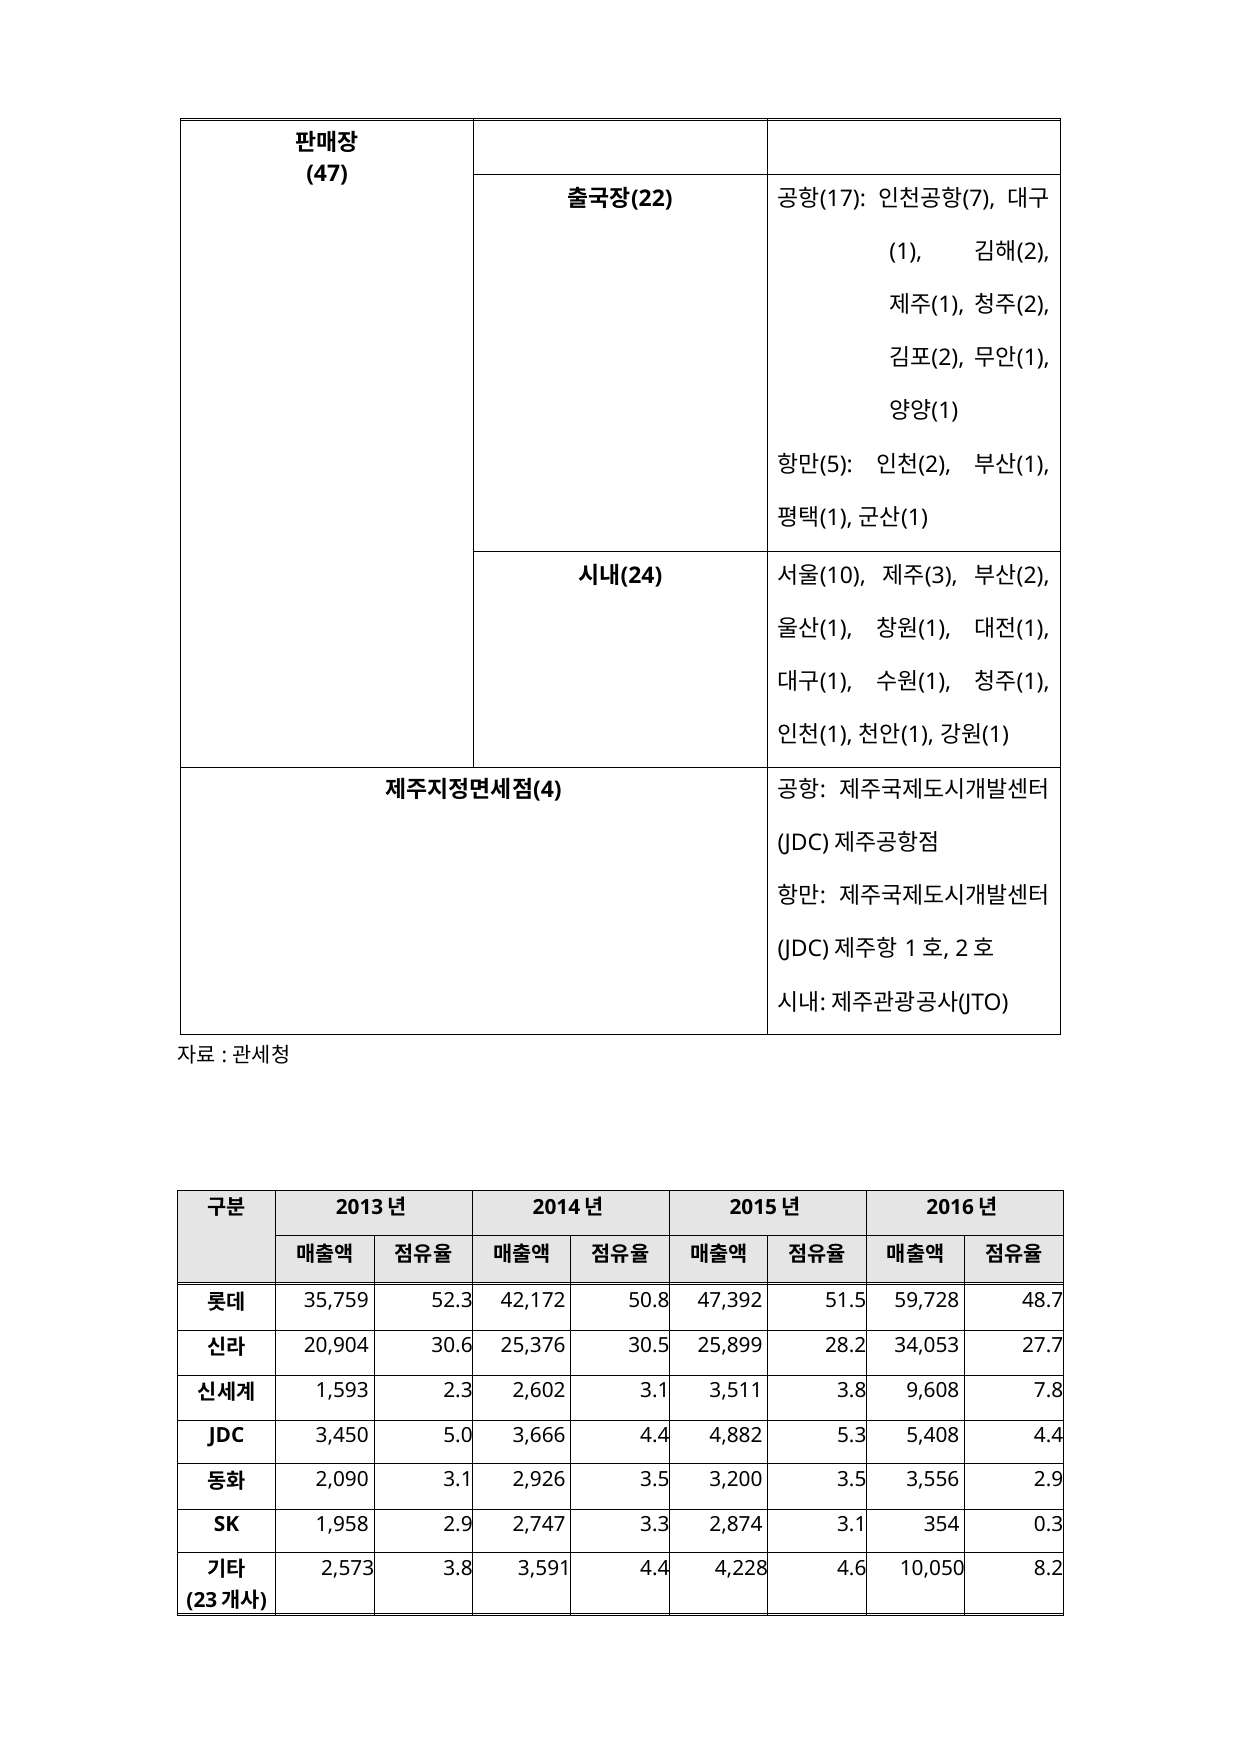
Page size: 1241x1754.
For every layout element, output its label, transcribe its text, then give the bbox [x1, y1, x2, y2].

table_cell [768, 121, 1060, 174]
table_cell 점유율 [571, 1236, 669, 1282]
table_cell 기타 (23개사) [178, 1553, 275, 1613]
table_cell 3.5 [571, 1464, 669, 1508]
table_header 2016년 [867, 1191, 1063, 1235]
table_cell 롯데 [178, 1285, 275, 1329]
table_cell 2,573 [276, 1553, 374, 1613]
table_cell 52.3 [375, 1285, 472, 1329]
table_cell 매출액 [867, 1236, 964, 1282]
table_cell 점유율 [965, 1236, 1063, 1282]
table_cell 시내(24) [474, 552, 767, 767]
table_cell 47,392 [670, 1285, 767, 1329]
table_cell 48.7 [965, 1285, 1063, 1329]
table_cell 2.9 [965, 1464, 1063, 1508]
table_cell 2,602 [473, 1376, 570, 1420]
table_cell 4.4 [571, 1421, 669, 1463]
table_cell 2,090 [276, 1464, 374, 1508]
table_cell 42,172 [473, 1285, 570, 1329]
table_cell 7.8 [965, 1376, 1063, 1420]
table_cell 2.9 [375, 1510, 472, 1552]
table_cell 1,593 [276, 1376, 374, 1420]
table_cell 판매장 (47) [181, 121, 473, 767]
table_cell SK [178, 1510, 275, 1552]
table_cell 25,376 [473, 1331, 570, 1375]
table_cell 제주지정면세점(4) [181, 768, 767, 1034]
table_cell 3,556 [867, 1464, 964, 1508]
table_cell 2,926 [473, 1464, 570, 1508]
table_cell 3.1 [768, 1510, 866, 1552]
table_cell 35,759 [276, 1285, 374, 1329]
table_cell 3,666 [473, 1421, 570, 1463]
table_cell 매출액 [670, 1236, 767, 1282]
table_cell 점유율 [375, 1236, 472, 1282]
table_cell 4.4 [965, 1421, 1063, 1463]
table_cell 27.7 [965, 1331, 1063, 1375]
table_cell 30.6 [375, 1331, 472, 1375]
table_cell 5.0 [375, 1421, 472, 1463]
table_cell 3.1 [375, 1464, 472, 1508]
table_cell 3.5 [768, 1464, 866, 1508]
table_cell 2.3 [375, 1376, 472, 1420]
table_cell 51.5 [768, 1285, 866, 1329]
table_cell 0.3 [965, 1510, 1063, 1552]
table_cell 매출액 [473, 1236, 570, 1282]
table_cell 3,450 [276, 1421, 374, 1463]
table_cell 5,408 [867, 1421, 964, 1463]
table_cell 동화 [178, 1464, 275, 1508]
table_cell 34,053 [867, 1331, 964, 1375]
table_cell 공항: 제주국제도시개발센터(JDC) 제주공항점 항만: 제주국제도시개발센터(JDC) 제주항 1호, 2호 시내: 제주관광공사(JTO) [768, 768, 1060, 1034]
table_cell 354 [867, 1510, 964, 1552]
table_cell 9,608 [867, 1376, 964, 1420]
table_header 구분 [178, 1191, 275, 1282]
table_cell 매출액 [276, 1236, 374, 1282]
text 자료 : 관세청 [177, 1038, 1063, 1068]
table_cell 4.4 [571, 1553, 669, 1613]
table_header 2015년 [670, 1191, 866, 1235]
table_cell 3.3 [571, 1510, 669, 1552]
table_cell 3.8 [768, 1376, 866, 1420]
table_cell 59,728 [867, 1285, 964, 1329]
table_cell 출국장(22) [474, 175, 767, 551]
table_cell 신세계 [178, 1376, 275, 1420]
table_cell 공항(17): 인천공항(7), 대구(1), 김해(2), 제주(1), 청주(2), 김포(2), 무안(1), 양양(1) 항만(5): 인천(2), 부산(1), 평택(1), 군산(1) [768, 175, 1060, 551]
table_cell 신라 [178, 1331, 275, 1375]
table_cell 4,882 [670, 1421, 767, 1463]
table_cell 8.2 [965, 1553, 1063, 1613]
table_cell 5.3 [768, 1421, 866, 1463]
table_cell 20,904 [276, 1331, 374, 1375]
table_cell 4,228 [670, 1553, 767, 1613]
table_cell JDC [178, 1421, 275, 1463]
table_cell 4.6 [768, 1553, 866, 1613]
table_cell 2,874 [670, 1510, 767, 1552]
table_cell 10,050 [867, 1553, 964, 1613]
table_cell [474, 121, 767, 174]
table_cell 3,200 [670, 1464, 767, 1508]
table_cell 3.8 [375, 1553, 472, 1613]
table_cell 28.2 [768, 1331, 866, 1375]
table_header 2013년 [276, 1191, 472, 1235]
table_cell 3,511 [670, 1376, 767, 1420]
table_cell 점유율 [768, 1236, 866, 1282]
table_cell 3,591 [473, 1553, 570, 1613]
table_cell 25,899 [670, 1331, 767, 1375]
table_cell 2,747 [473, 1510, 570, 1552]
table_cell 1,958 [276, 1510, 374, 1552]
table_cell 3.1 [571, 1376, 669, 1420]
table_cell 서울(10), 제주(3), 부산(2), 울산(1), 창원(1), 대전(1), 대구(1), 수원(1), 청주(1), 인천(1), 천안(1), 강원(1) [768, 552, 1060, 767]
table_cell 50.8 [571, 1285, 669, 1329]
table_cell 30.5 [571, 1331, 669, 1375]
table_header 2014년 [473, 1191, 669, 1235]
